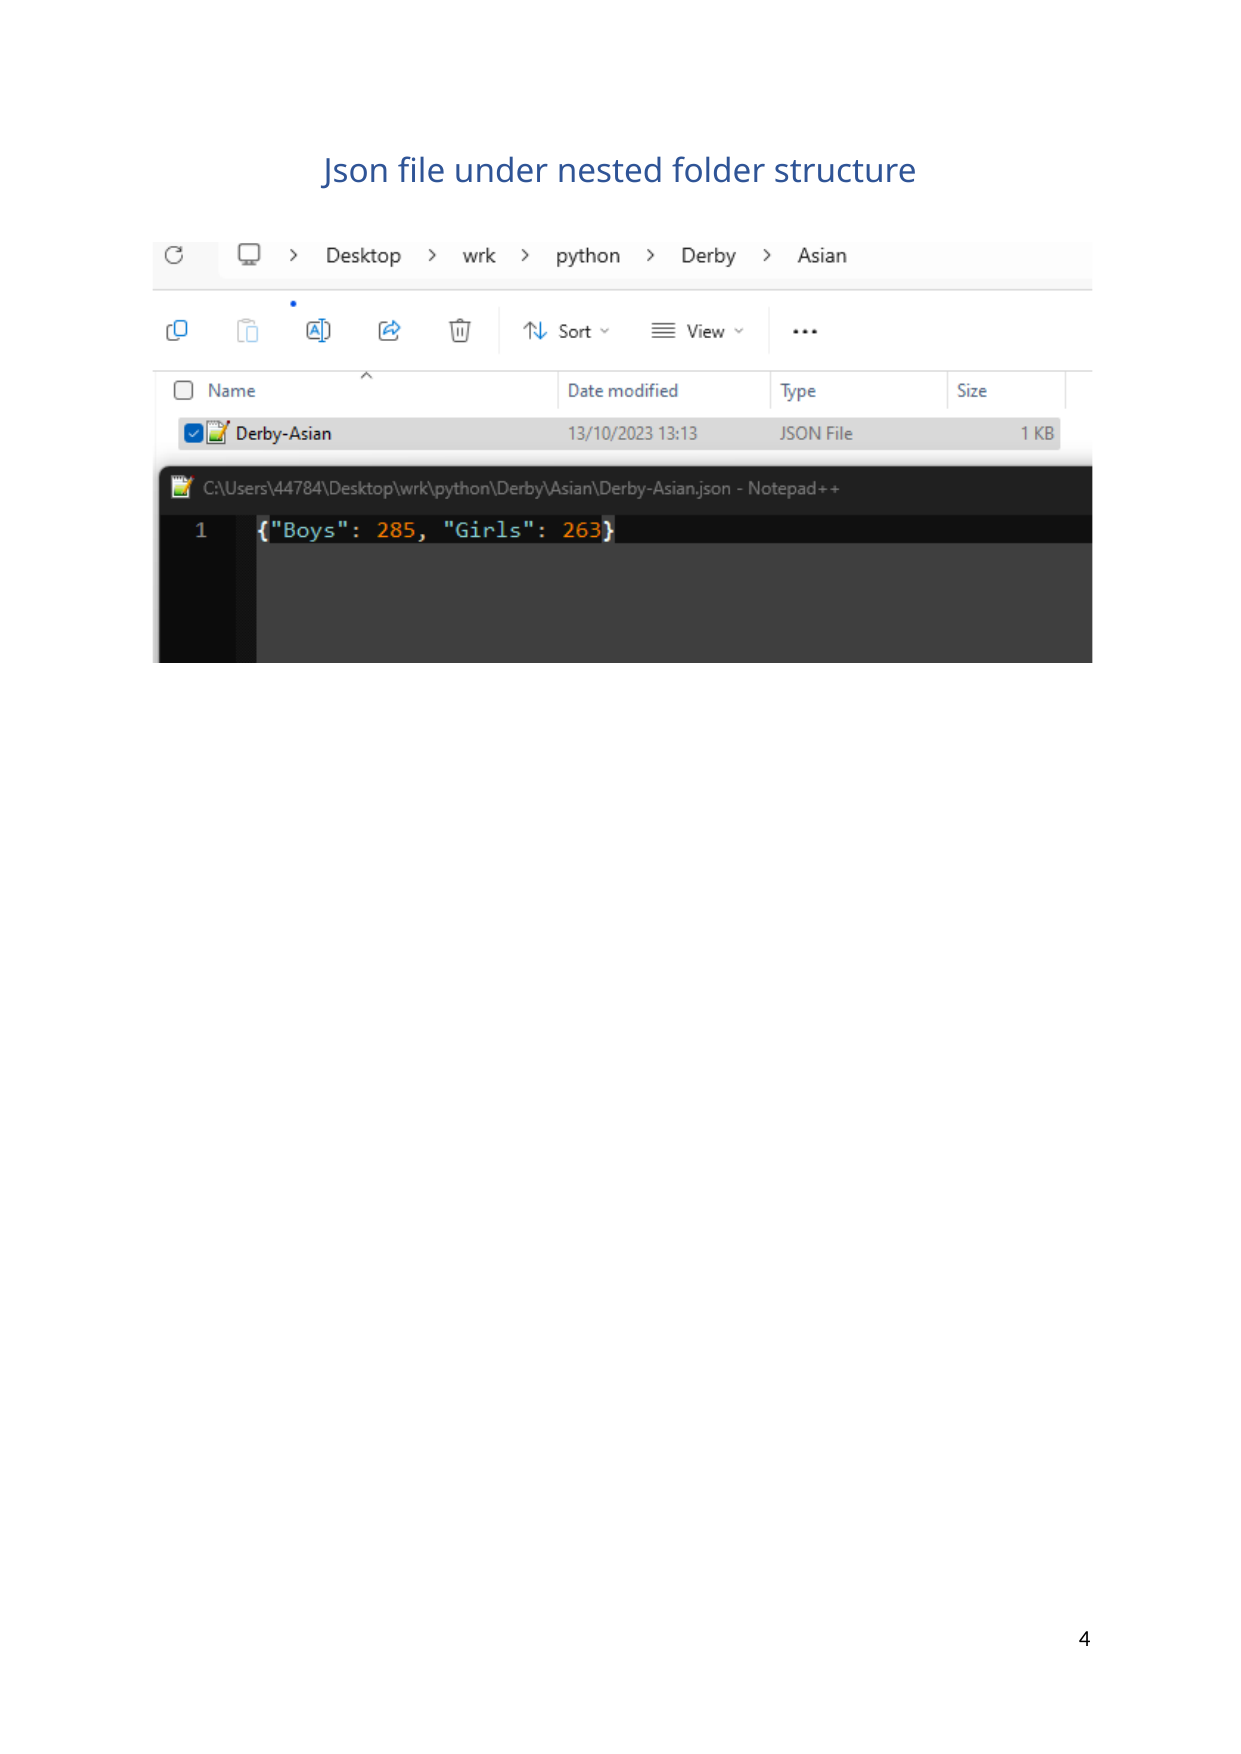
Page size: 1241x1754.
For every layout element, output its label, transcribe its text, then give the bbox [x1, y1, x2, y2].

subtitle Json file under nested folder structure [150, 147, 1090, 193]
